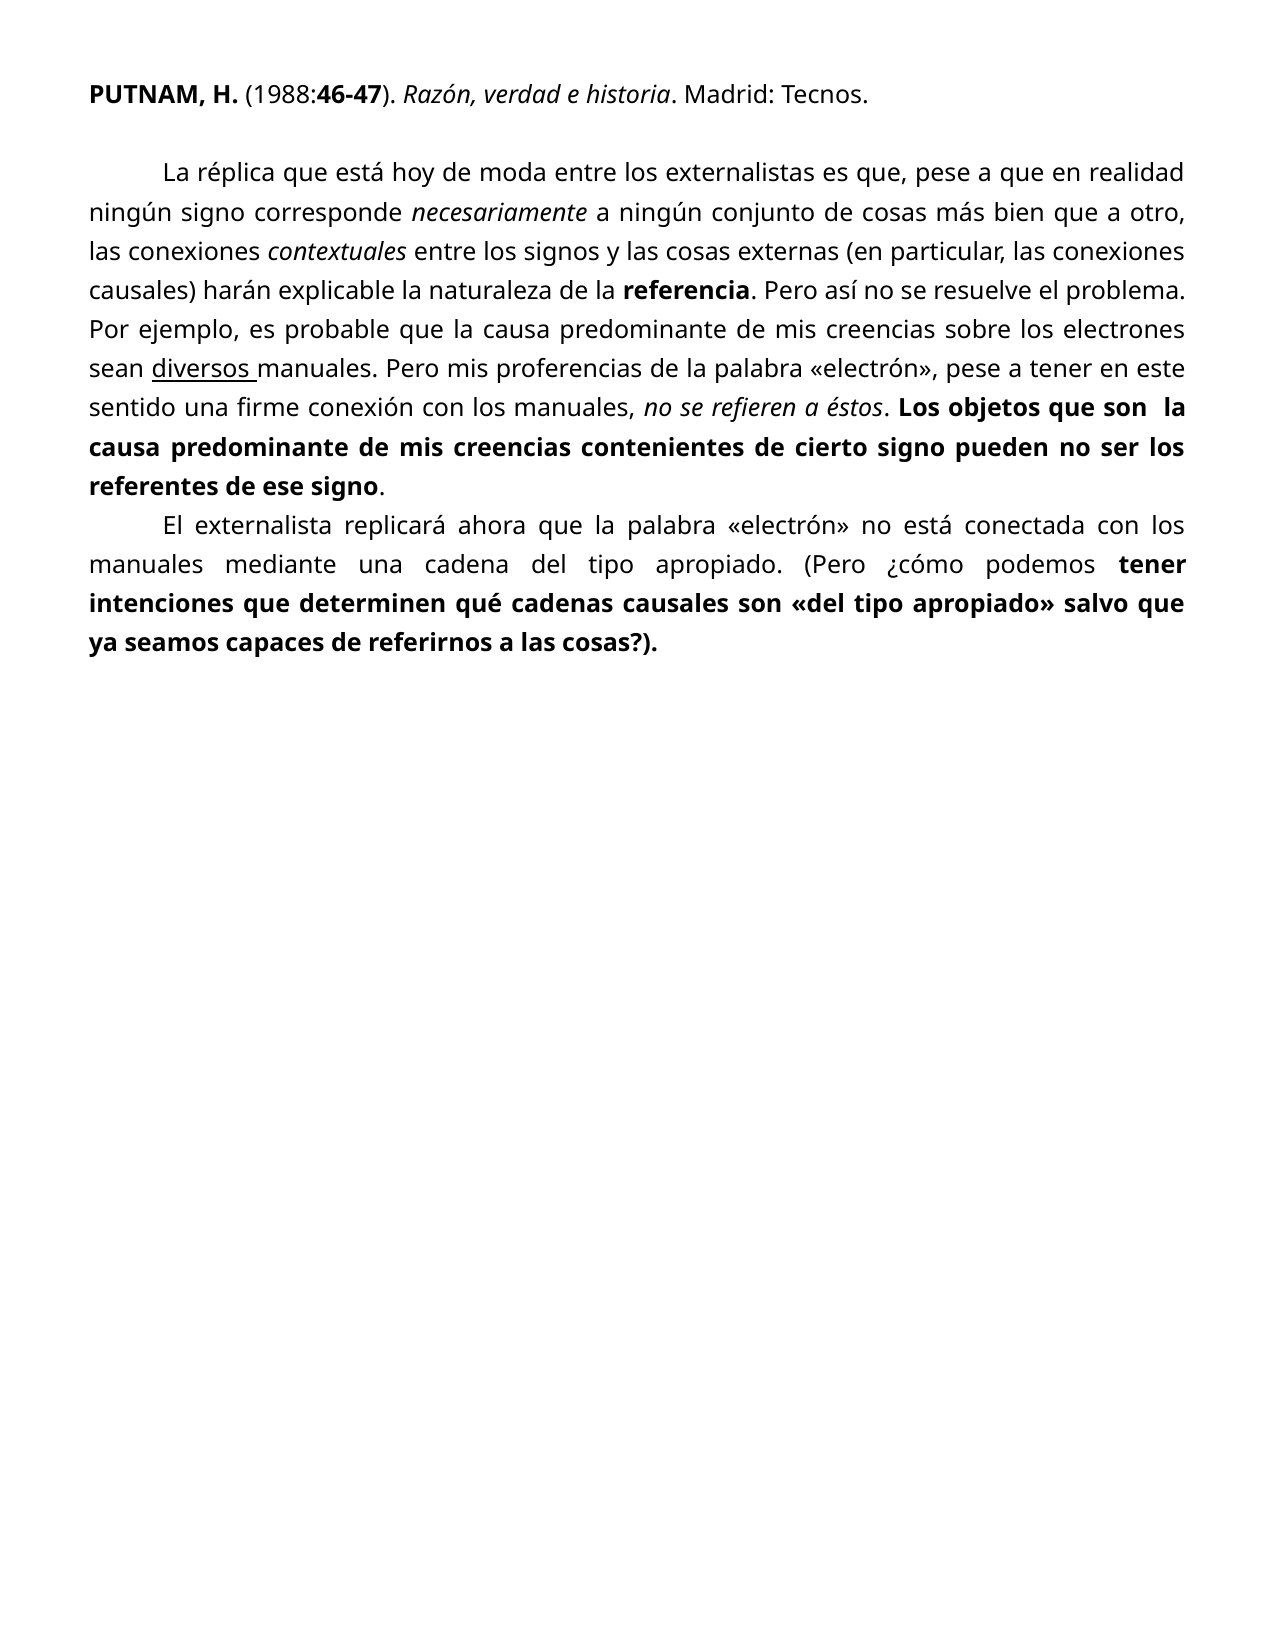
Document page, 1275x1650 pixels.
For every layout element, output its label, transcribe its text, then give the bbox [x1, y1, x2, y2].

text PUTNAM, H. (1988:46-47). Razón, verdad e historia. Madrid: Tecnos. [88, 77, 1186, 111]
text El externalista replicará ahora que la palabra «electrón» no está conectada con los manuales mediante una cadena del tipo apropiado. (Pero ¿cómo podemos tener intenciones que determinen qué cadenas causales son «del tipo apropiado» salvo que ya seamos capaces de referirnos a las cosas?). [88, 508, 1186, 659]
text La réplica que está hoy de moda entre los externalistas es que, pese a que en realidad ningún signo corresponde necesariamente a ningún conjunto de cosas más bien que a otro, las conexiones contextuales entre los signos y las cosas externas (en particular, las conexiones causales) harán explicable la naturaleza de la referencia. Pero así no se resuelve el problema. Por ejemplo, es probable que la causa predominante de mis creencias sobre los electrones sean diversos manuales. Pero mis proferencias de la palabra «electrón», pese a tener en este sentido una firme conexión con los manuales, no se refieren a éstos. Los objetos que son la causa predominante de mis creencias contenientes de cierto signo pueden no ser los referentes de ese signo. [88, 155, 1186, 502]
